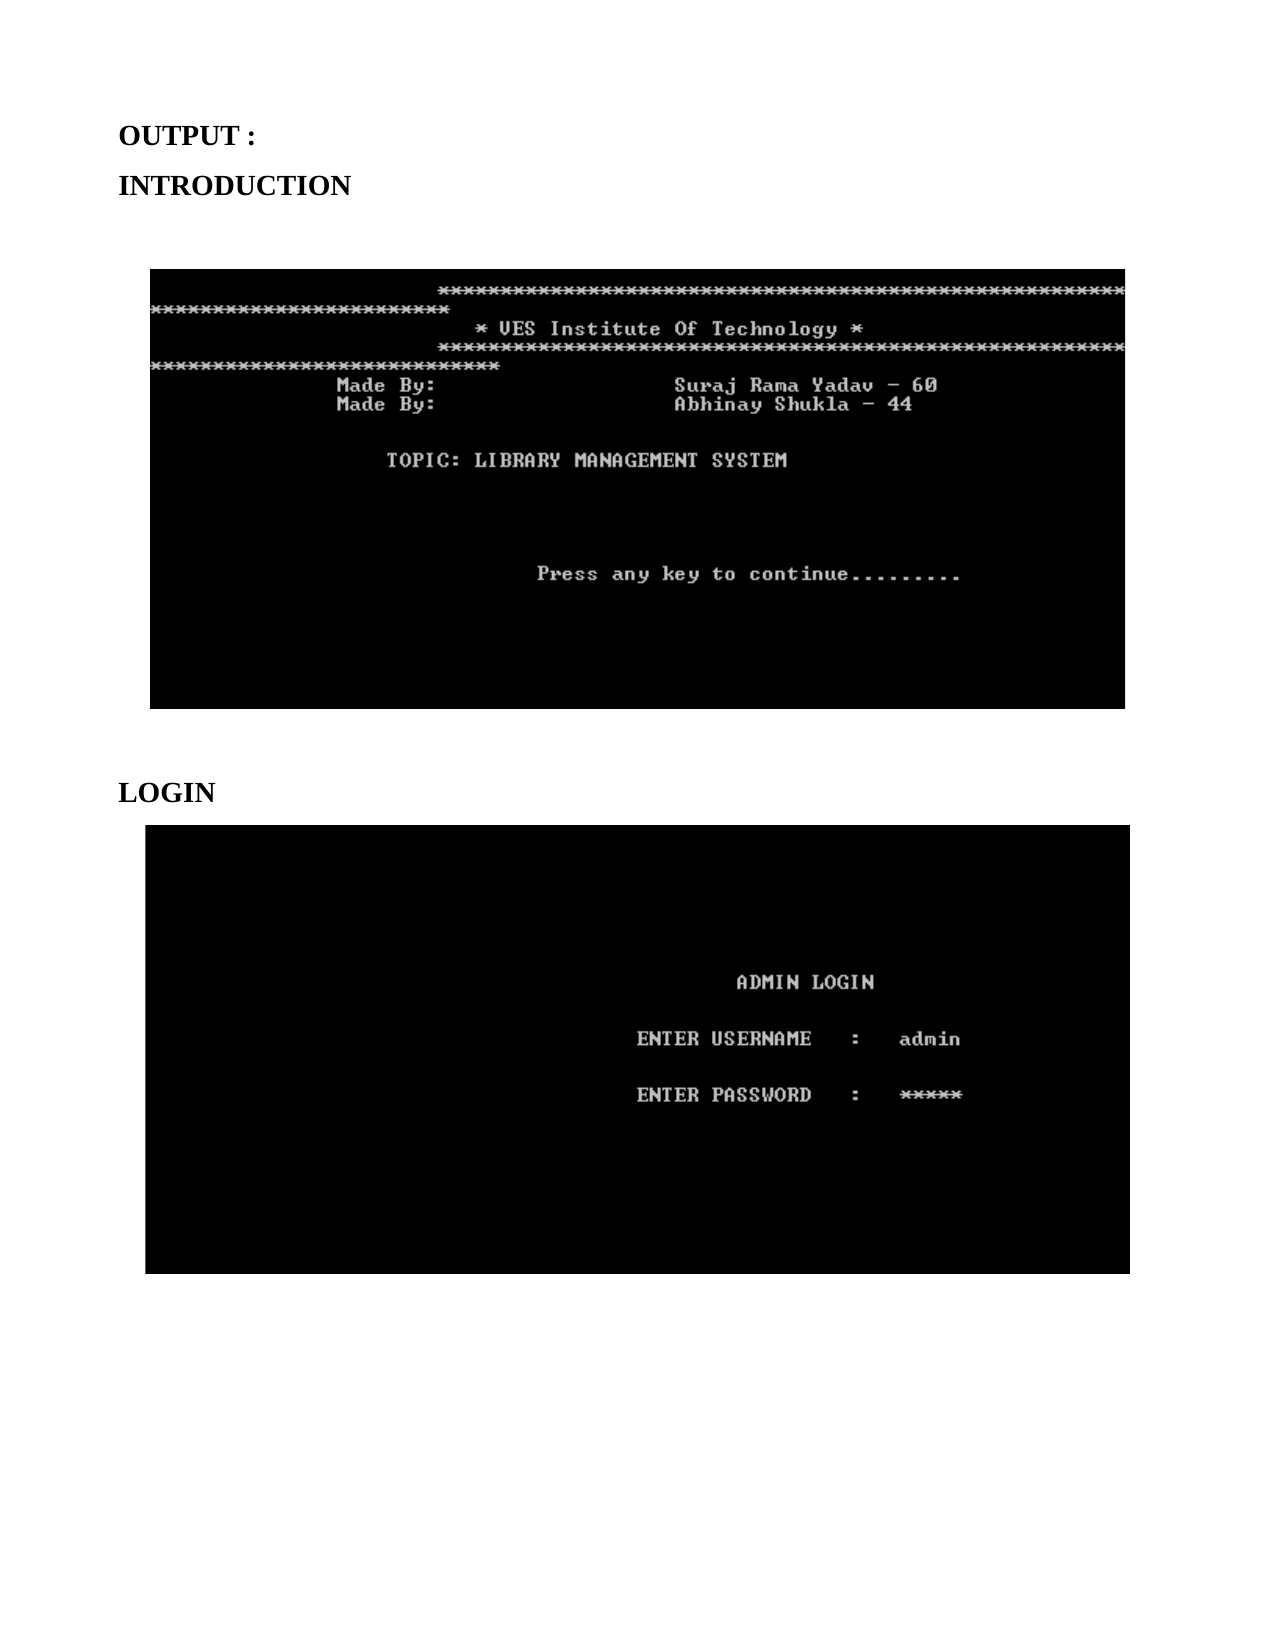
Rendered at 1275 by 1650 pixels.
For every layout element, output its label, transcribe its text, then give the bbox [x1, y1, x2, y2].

picture [150, 269, 1125, 709]
text LOGIN [118, 775, 1157, 809]
picture [145, 825, 1130, 1274]
text INTRODUCTION [118, 168, 1157, 202]
text OUTPUT : [118, 118, 1157, 152]
